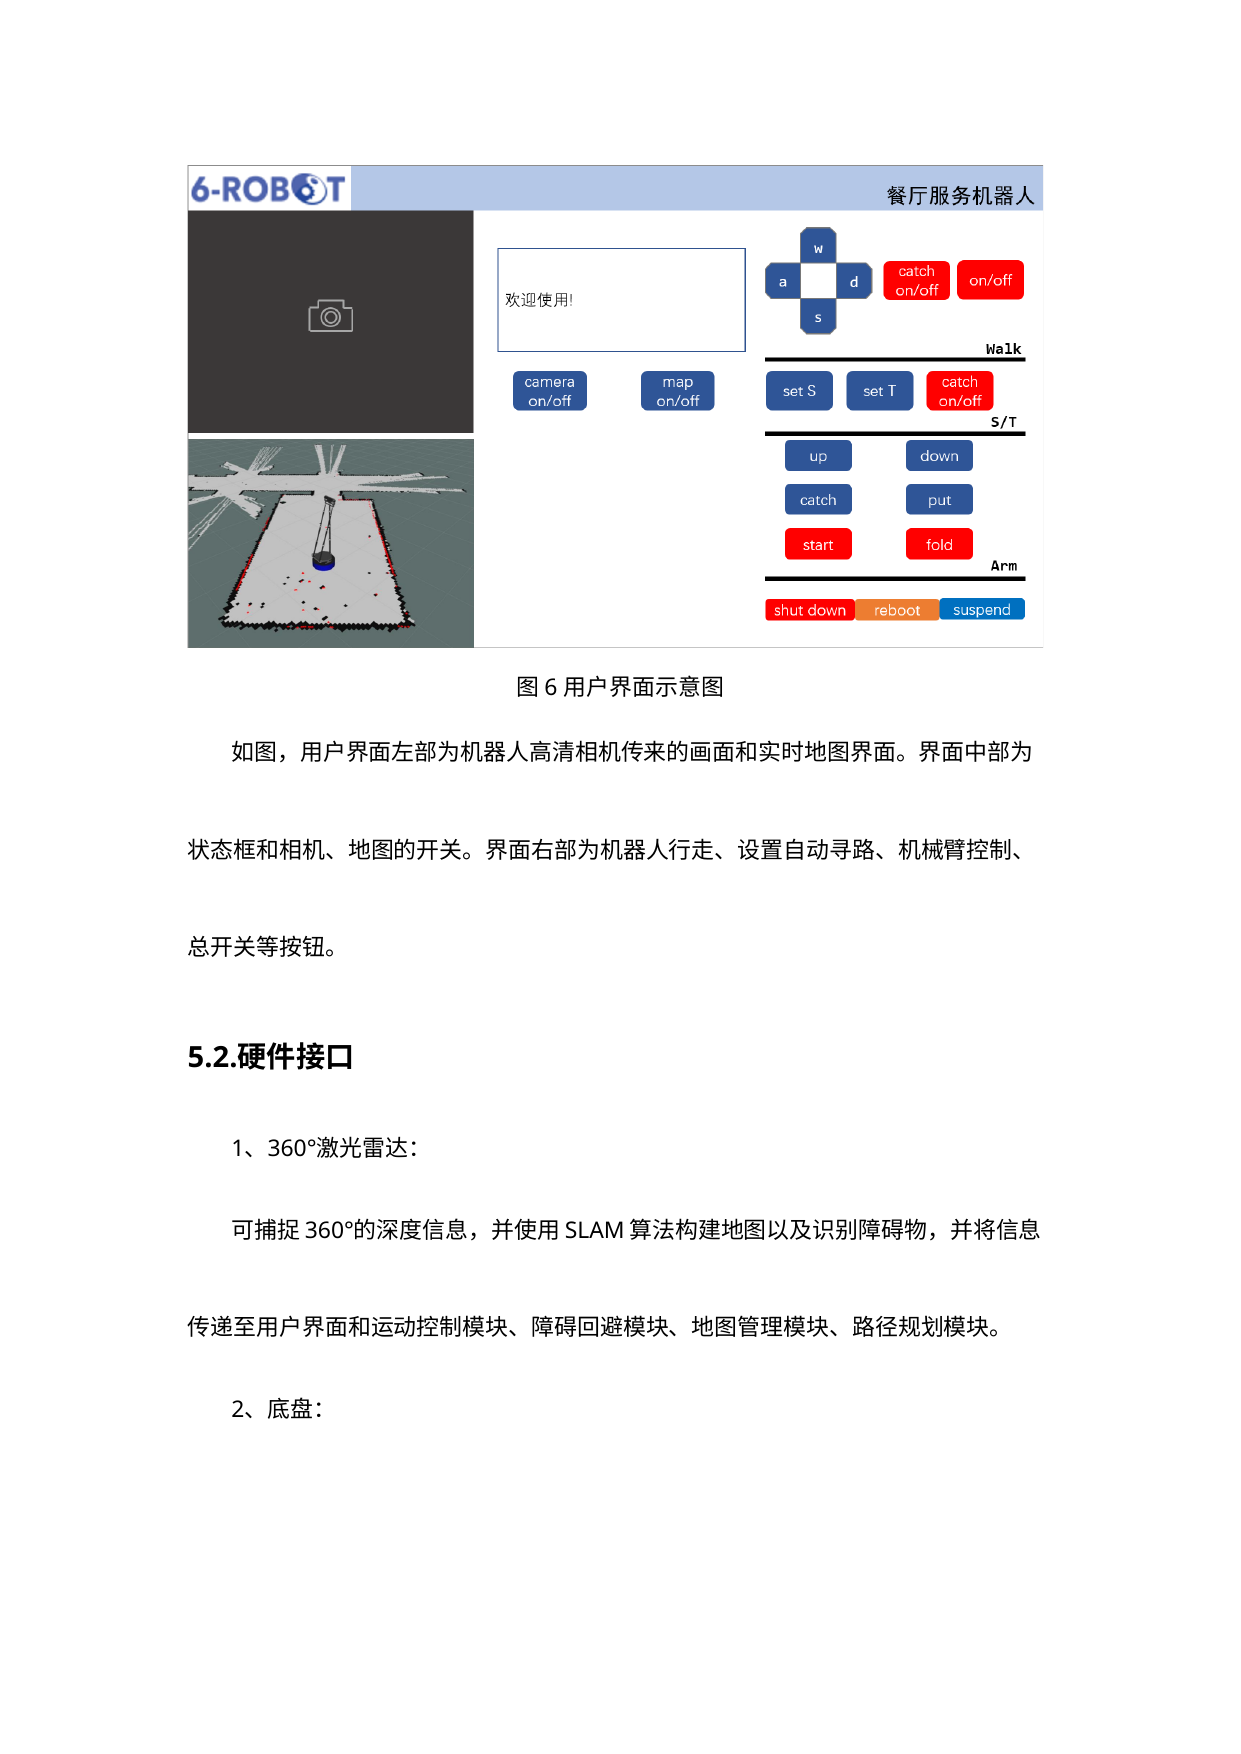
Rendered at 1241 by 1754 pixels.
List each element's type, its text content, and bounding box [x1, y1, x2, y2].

text 1、360°激光雷达： [187, 1110, 1053, 1175]
text 可捕捉360°的深度信息，并使用SLAM算法构建地图以及识别障碍物，并将信息传递至用户界面和运动控制模块、障碍回避模块、地图管理模块、路径规划模块。 [187, 1192, 1053, 1354]
text 图6 用户界面示意图 [187, 649, 1053, 714]
picture [187, 165, 1044, 648]
subtitle 5.2.硬件接口 [187, 1018, 1053, 1083]
text 如图，用户界面左部为机器人高清相机传来的画面和实时地图界面。界面中部为状态框和相机、地图的开关。界面右部为机器人行走、设置自动寻路、机械臂控制、总开关等按钮。 [187, 714, 1053, 974]
text 2、底盘： [187, 1371, 1053, 1436]
